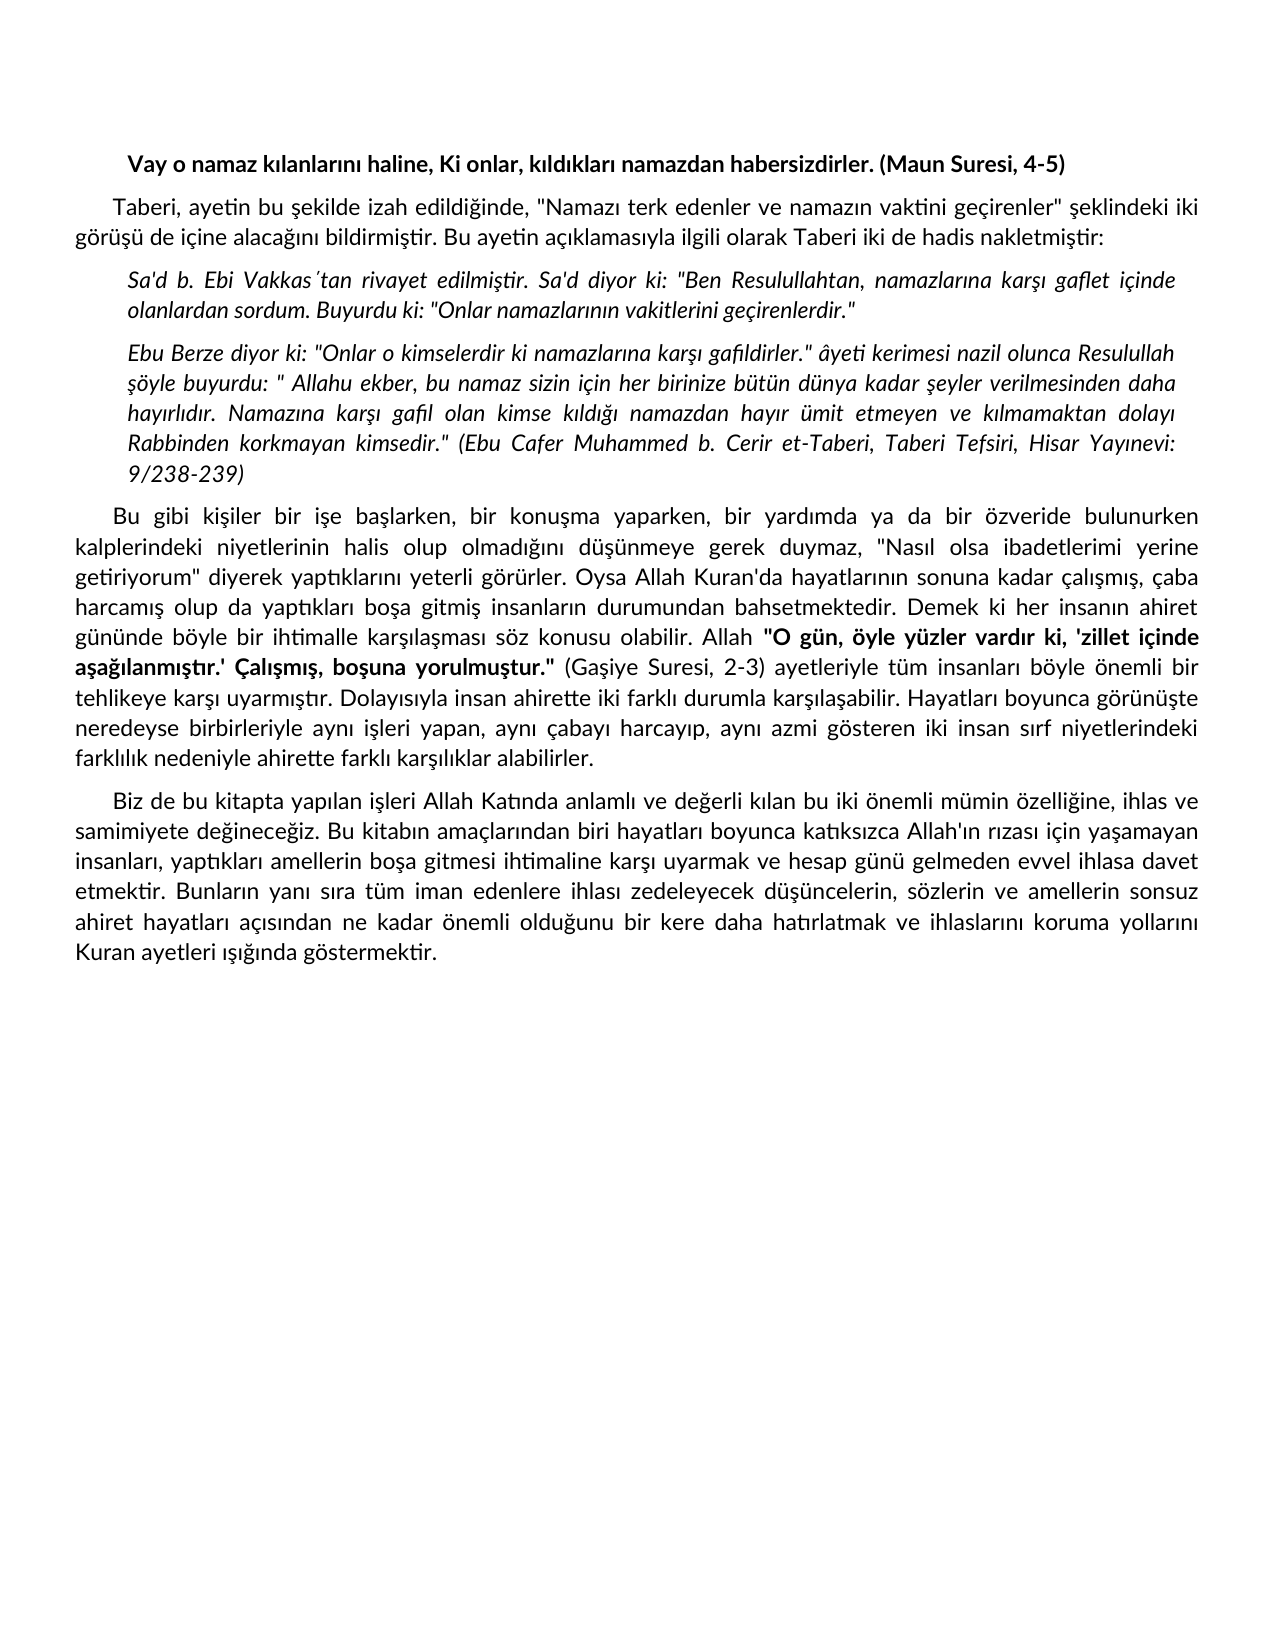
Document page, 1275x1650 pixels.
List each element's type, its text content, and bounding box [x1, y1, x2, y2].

text Biz de bu kitapta yapılan işleri Allah Katında anlamlı ve değerli kılan bu iki önemli mümin özelliğine, ihlas ve samimiyete değineceğiz. Bu kitabın amaçlarından biri hayatları boyunca katıksızca Allah'ın rızası için yaşamayan insanları, yaptıkları amellerin boşa gitmesi ihtimaline karşı uyarmak ve hesap günü gelmeden evvel ihlasa davet etmektir. Bunların yanı sıra tüm iman edenlere ihlası zedeleyecek düşüncelerin, sözlerin ve amellerin sonsuz ahiret hayatları açısından ne kadar önemli olduğunu bir kere daha hatırlatmak ve ihlaslarını koruma yollarını Kuran ayetleri ışığında göstermektir. [75, 786, 1200, 965]
text Taberi, ayetin bu şekilde izah edildiğinde, "Namazı terk edenler ve namazın vaktini geçirenler" şeklindeki iki görüşü de içine alacağını bildirmiştir. Bu ayetin açıklamasıyla ilgili olarak Taberi iki de hadis nakletmiştir: [75, 193, 1200, 250]
text Ebu Berze diyor ki: "Onlar o kimselerdir ki namazlarına karşı gafildirler." âyeti kerimesi nazil olunca Resulullah şöyle buyurdu: " Allahu ekber, bu namaz sizin için her birinize bütün dünya kadar şeyler verilmesinden daha hayırlıdır. Namazına karşı gafil olan kimse kıldığı namazdan hayır ümit etmeyen ve kılmamaktan dolayı Rabbinden korkmayan kimsedir." (Ebu Cafer Muhammed b. Cerir et-Taberi, Taberi Tefsiri, Hisar Yayınevi: 9/238-239) [127, 338, 1177, 487]
text Sa'd b. Ebi Vakkas΄tan rivayet edilmiştir. Sa'd diyor ki: "Ben Resulullahtan, namazlarına karşı gaflet içinde olanlardan sordum. Buyurdu ki: "Onlar namazlarının vakitlerini geçirenlerdir." [127, 266, 1177, 323]
text Bu gibi kişiler bir işe başlarken, bir konuşma yaparken, bir yardımda ya da bir özveride bulunurken kalplerindeki niyetlerinin halis olup olmadığını düşünmeye gerek duymaz, "Nasıl olsa ibadetlerimi yerine getiriyorum" diyerek yaptıklarını yeterli görürler. Oysa Allah Kuran'da hayatlarının sonuna kadar çalışmış, çaba harcamış olup da yaptıkları boşa gitmiş insanların durumundan bahsetmektedir. Demek ki her insanın ahiret gününde böyle bir ihtimalle karşılaşması söz konusu olabilir. Allah "O gün, öyle yüzler vardır ki, 'zillet içinde aşağılanmıştır.' Çalışmış, boşuna yorulmuştur." (Gaşiye Suresi, 2-3) ayetleriyle tüm insanları böyle önemli bir tehlikeye karşı uyarmıştır. Dolayısıyla insan ahirette iki farklı durumla karşılaşabilir. Hayatları boyunca görünüşte neredeyse birbirleriyle aynı işleri yapan, aynı çabayı harcayıp, aynı azmi gösteren iki insan sırf niyetlerindeki farklılık nedeniyle ahirette farklı karşılıklar alabilirler. [75, 502, 1200, 771]
text Vay o namaz kılanlarını haline, Ki onlar, kıldıkları namazdan habersizdirler. (Maun Suresi, 4-5) [127, 150, 1177, 177]
